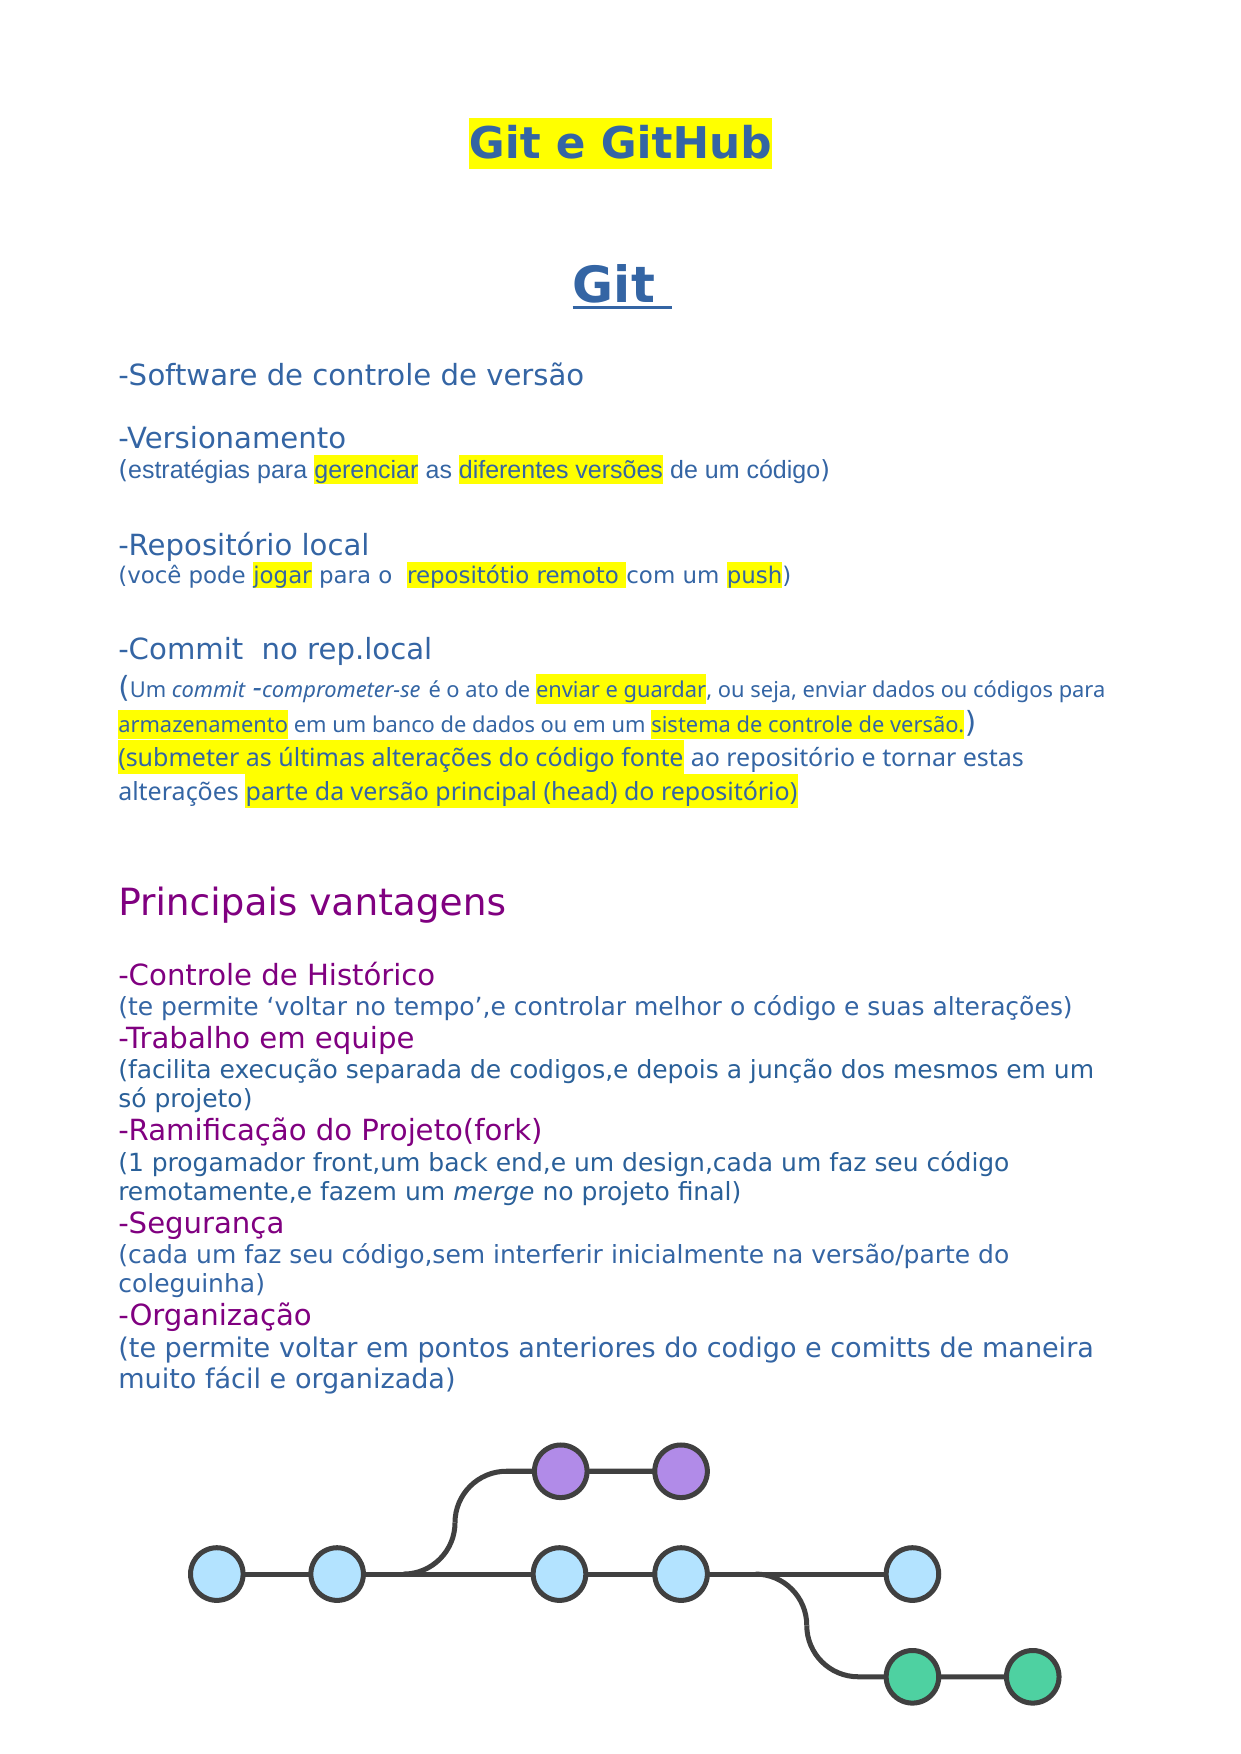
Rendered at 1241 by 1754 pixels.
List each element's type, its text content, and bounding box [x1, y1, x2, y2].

text (Um commit -comprometer-se é o ato de enviar e guardar, ou seja, enviar dados ou códigos para armazenamento em um banco de dados ou em um sistema de controle de versão.) [118, 666, 1122, 740]
text (submeter as últimas alterações do código fonte ao repositório e tornar estas alterações parte da versão principal (head) do repositório) [118, 740, 1122, 808]
text -Trabalho em equipe [118, 1021, 1122, 1055]
text -Versionamento [118, 421, 1122, 455]
text -Segurança [118, 1206, 1122, 1240]
text Git [118, 256, 1122, 314]
text -Ramificação do Projeto(fork) [118, 1114, 1122, 1148]
text -Organização [118, 1298, 1122, 1332]
text -Software de controle de versão [118, 358, 1122, 392]
text -Commit no rep.local [118, 632, 1122, 666]
text Git e GitHub [118, 118, 1122, 169]
text (te permite ‘voltar no tempo’,e controlar melhor o código e suas alterações) [118, 992, 1122, 1021]
text (você pode jogar para o repositótio remoto com um push) [118, 562, 1122, 588]
text (1 progamador front,um back end,e um design,cada um faz seu código remotamente,e fazem um merge no projeto final) [118, 1148, 1122, 1206]
text (facilita execução separada de codigos,e depois a junção dos mesmos em um só projeto) [118, 1055, 1122, 1114]
text (te permite voltar em pontos anteriores do codigo e comitts de maneira muito fácil e organizada) [118, 1332, 1122, 1395]
text -Repositório local [118, 528, 1122, 562]
text -Controle de Histórico [118, 958, 1122, 992]
text (estratégias para gerenciar as diferentes versões de um código) [118, 455, 1122, 484]
text Principais vantagens [118, 881, 1122, 924]
text (cada um faz seu código,sem interferir inicialmente na versão/parte do coleguinha) [118, 1240, 1122, 1298]
